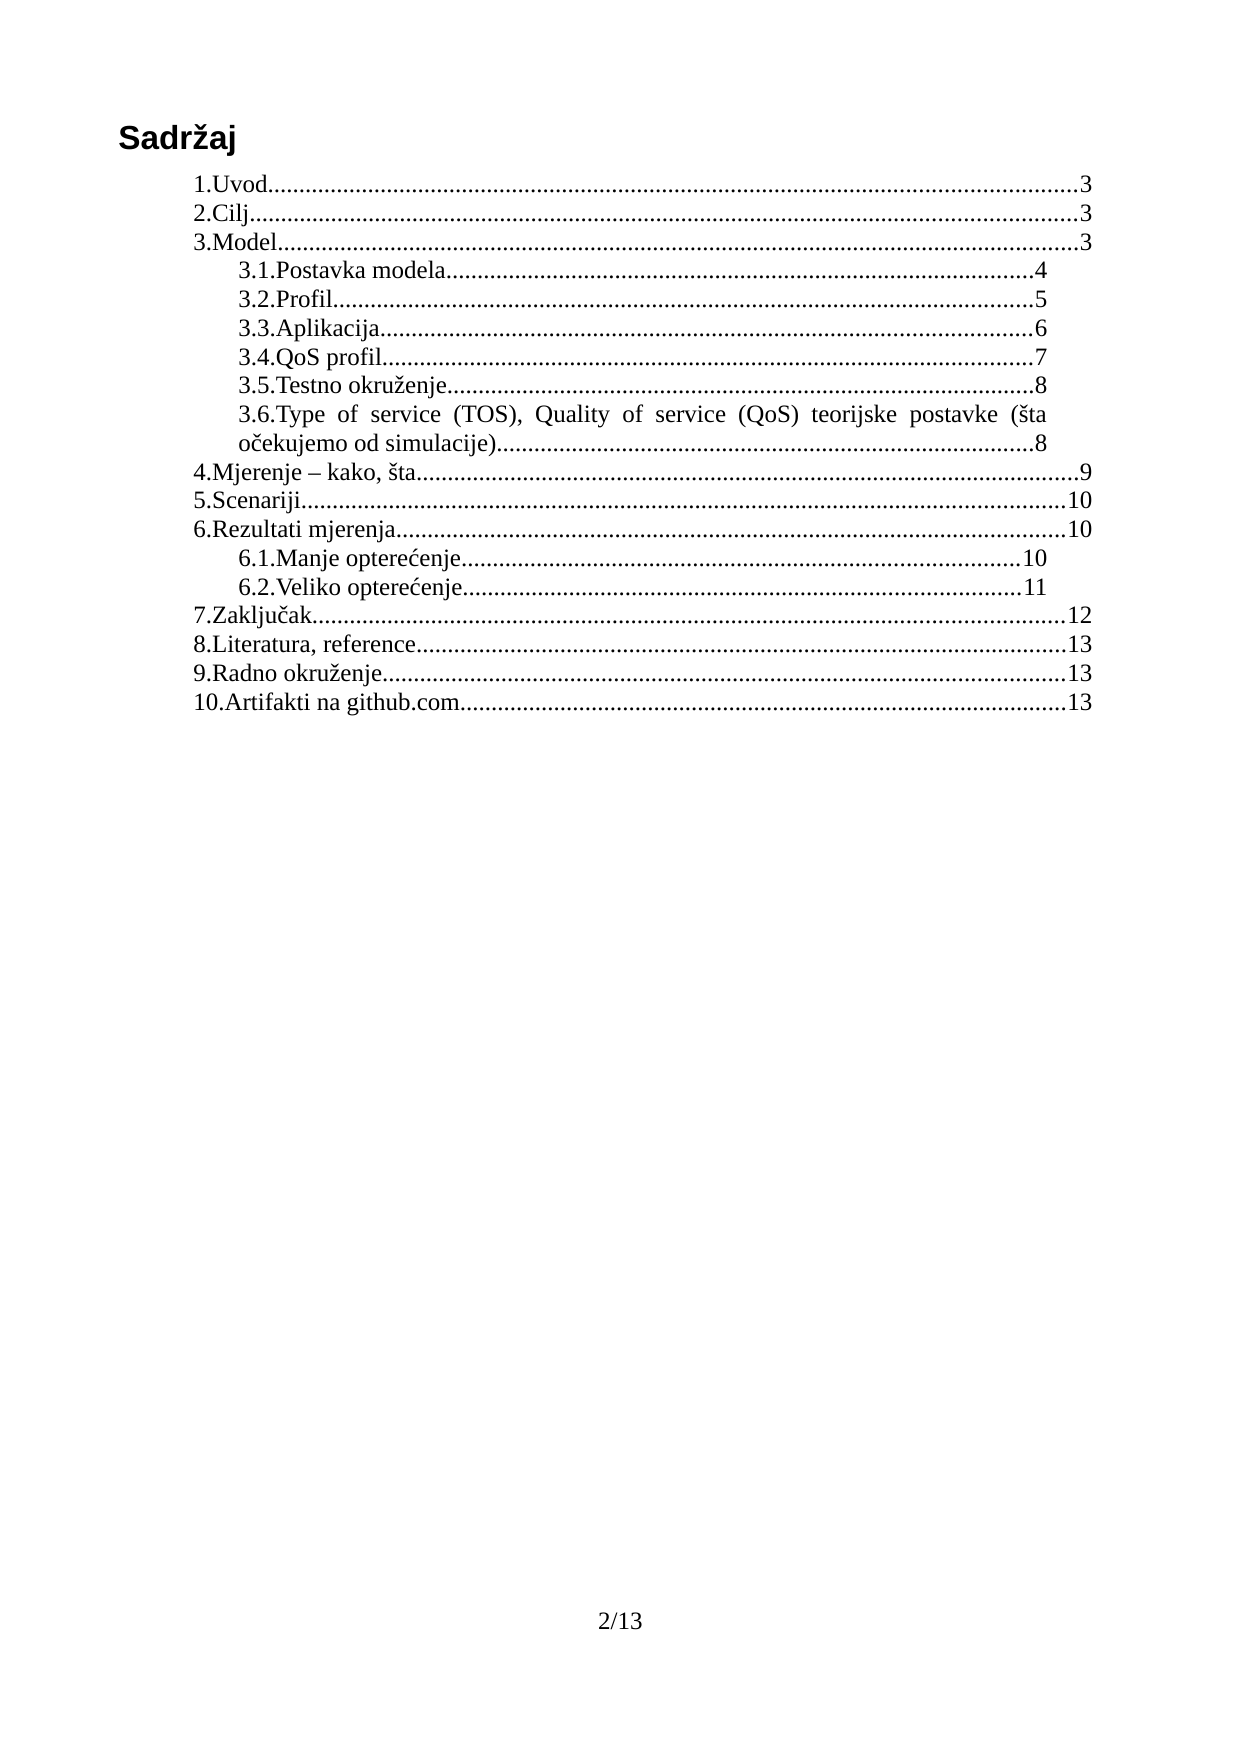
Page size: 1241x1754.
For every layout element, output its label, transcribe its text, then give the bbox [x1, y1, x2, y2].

text 3.1.Postavka modela 4 [238, 255, 1047, 284]
text 8.Literatura, reference 13 [193, 629, 1092, 658]
text 4.Mjerenje – kako, šta 9 [193, 457, 1092, 485]
text 2.Cilj 3 [193, 198, 1092, 227]
text 7.Zaključak 12 [193, 600, 1092, 629]
text 3.3.Aplikacija 6 [238, 313, 1047, 342]
text 6.2.Veliko opterećenje 11 [238, 572, 1047, 600]
subtitle Sadržaj [118, 118, 1122, 157]
text 3.2.Profil 5 [238, 284, 1047, 313]
text 3.4.QoS profil 7 [238, 342, 1047, 370]
text 6.Rezultati mjerenja 10 [193, 514, 1092, 543]
text 3.6.Type of service (TOS), Quality of service (QoS) teorijske postavke (šta očekujemo od simulacije) 8 [238, 399, 1047, 457]
text 5.Scenariji 10 [193, 485, 1092, 514]
text 3.5.Testno okruženje 8 [238, 370, 1047, 399]
text 9.Radno okruženje 13 [193, 658, 1092, 687]
text 1.Uvod 3 [193, 169, 1092, 198]
text 10.Artifakti na github.com 13 [193, 687, 1092, 715]
text 3.Model 3 [193, 227, 1092, 255]
text 6.1.Manje opterećenje 10 [238, 543, 1047, 572]
